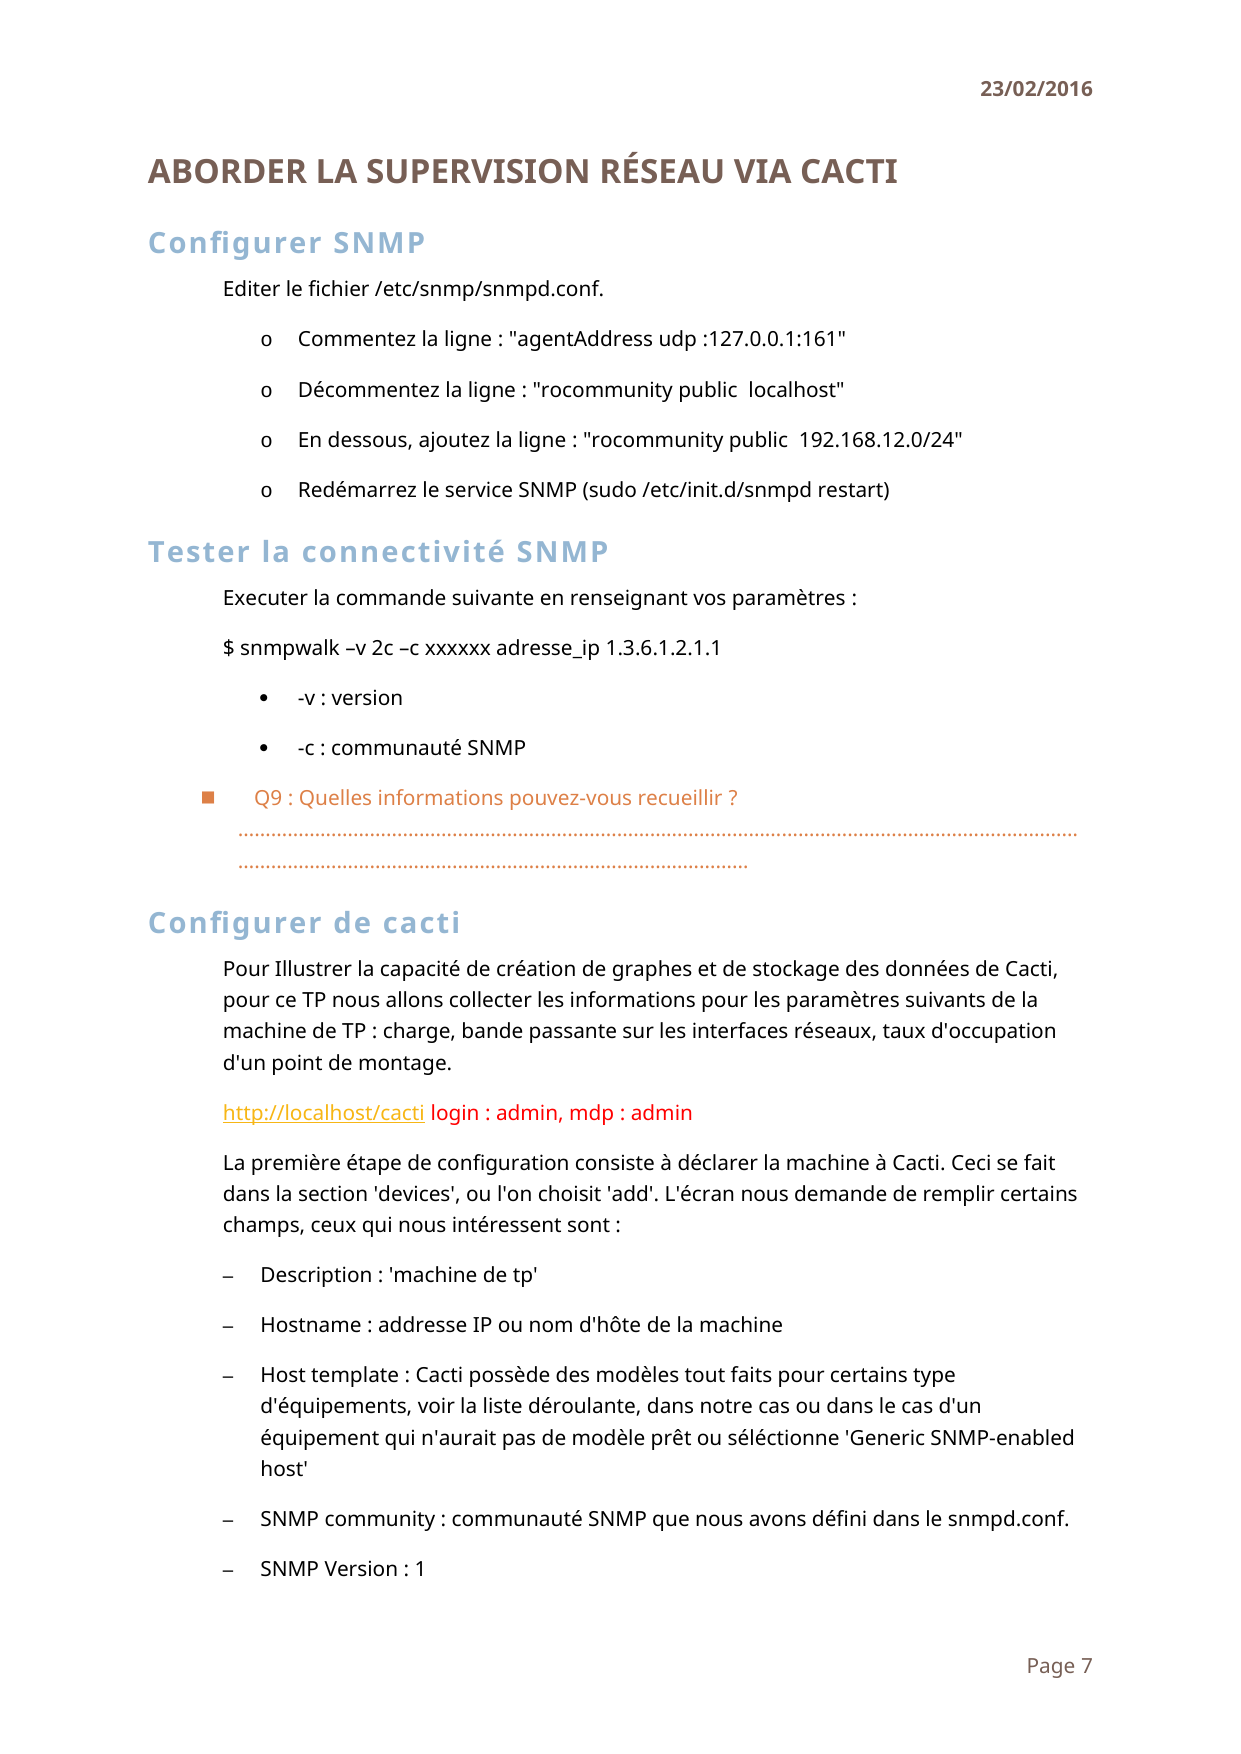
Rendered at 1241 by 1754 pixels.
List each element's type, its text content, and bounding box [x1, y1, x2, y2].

list Host template : Cacti possède des modèles tout faits pour certains type d'équipements, voir la liste déroulante, dans notre cas ou dans le cas d'un équipement qui n'aurait pas de modèle prêt ou séléctionne 'Generic SNMP-enabled host' [223, 1360, 1092, 1482]
list Executer la commande suivante en renseignant vos paramètres : [223, 583, 1092, 612]
subtitle Tester la connectivité SNMP [148, 531, 1092, 571]
list Hostname : addresse IP ou nom d'hôte de la machine [223, 1310, 1092, 1339]
list Redémarrez le service SNMP (sudo /etc/init.d/snmpd restart) [260, 475, 1092, 503]
list Pour Illustrer la capacité de création de graphes et de stockage des données de Cacti, pour ce TP nous allons collecter les informations pour les paramètres suivants de la machine de TP : charge, bande passante sur les interfaces réseaux, taux d'occupation d'un point de montage. [223, 954, 1092, 1076]
list $ snmpwalk –v 2c –c xxxxxx adresse_ip 1.3.6.1.2.1.1 [223, 633, 1092, 662]
list Q9 : Quelles informations pouvez-vous recueillir ? ………………………………………………………………………………………………………………………………………………………………………………………………………………………… [200, 783, 1092, 874]
list SNMP community : communauté SNMP que nous avons défini dans le snmpd.conf. [223, 1504, 1092, 1532]
list Commentez la ligne : "agentAddress udp :127.0.0.1:161" [260, 324, 1092, 353]
list La première étape de configuration consiste à déclarer la machine à Cacti. Ceci se fait dans la section 'devices', ou l'on choisit 'add'. L'écran nous demande de remplir certains champs, ceux qui nous intéressent sont : [223, 1148, 1092, 1239]
list En dessous, ajoutez la ligne : "rocommunity public 192.168.12.0/24" [260, 425, 1092, 453]
list http://localhost/cacti login : admin, mdp : admin [223, 1098, 1092, 1126]
list -c : communauté SNMP [260, 733, 1092, 762]
list SNMP Version : 1 [223, 1554, 1092, 1582]
subtitle Configurer de cacti [148, 902, 1092, 942]
list -v : version [260, 683, 1092, 712]
subtitle Configurer SNMP [148, 223, 1092, 262]
list Description : 'machine de tp' [223, 1260, 1092, 1289]
list Décommentez la ligne : "rocommunity public localhost" [260, 375, 1092, 403]
list Aborder la supervision réseau via Cacti [148, 148, 1092, 193]
list Editer le fichier /etc/snmp/snmpd.conf. [223, 274, 1092, 303]
